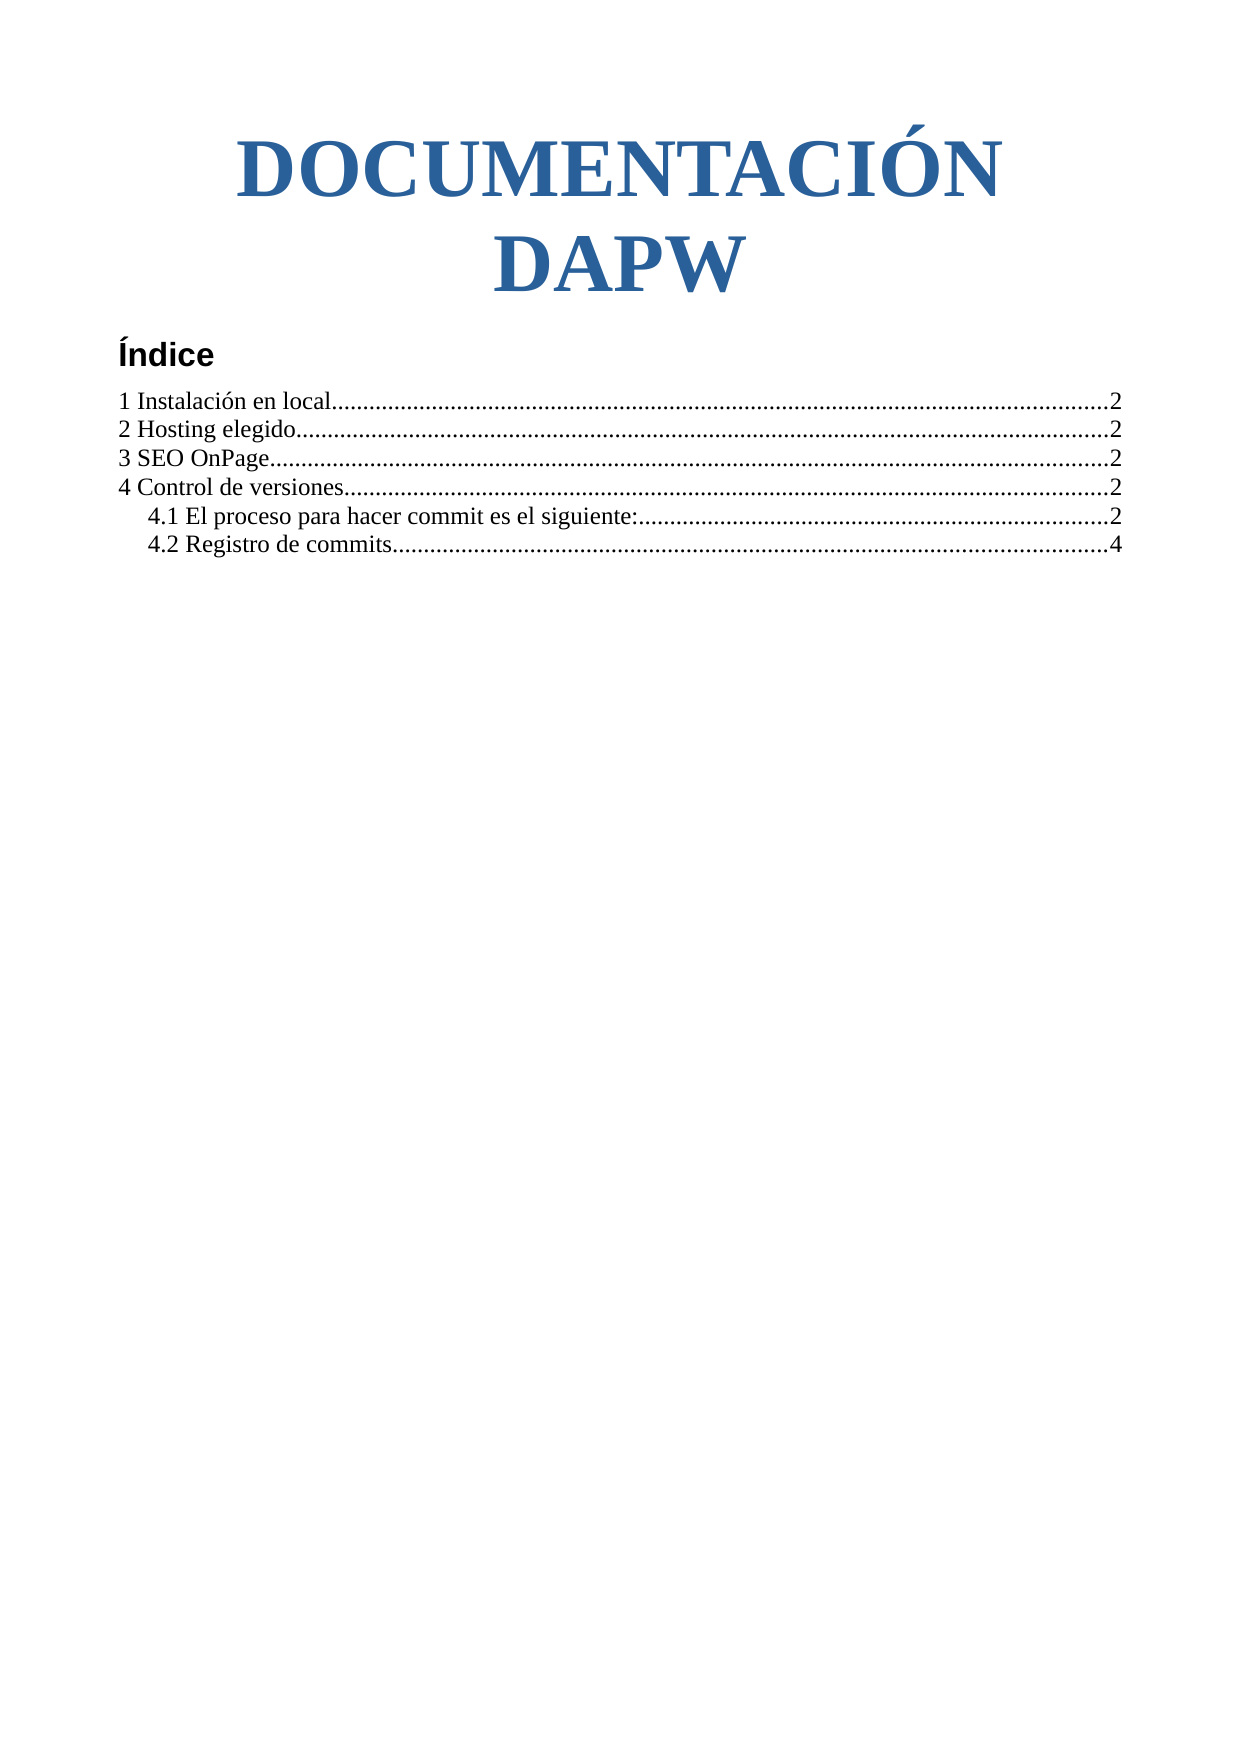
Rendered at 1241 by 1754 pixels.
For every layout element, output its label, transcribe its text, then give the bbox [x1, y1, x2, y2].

text 2 Hosting elegido 2 [118, 414, 1122, 443]
text 4.2 Registro de commits 4 [148, 529, 1122, 558]
subtitle Índice [118, 335, 1122, 373]
text DOCUMENTACIÓN DAPW [118, 118, 1122, 310]
text 1 Instalación en local 2 [118, 386, 1122, 414]
text 3 SEO OnPage 2 [118, 443, 1122, 472]
text 4.1 El proceso para hacer commit es el siguiente: 2 [148, 501, 1122, 529]
text 4 Control de versiones 2 [118, 472, 1122, 501]
